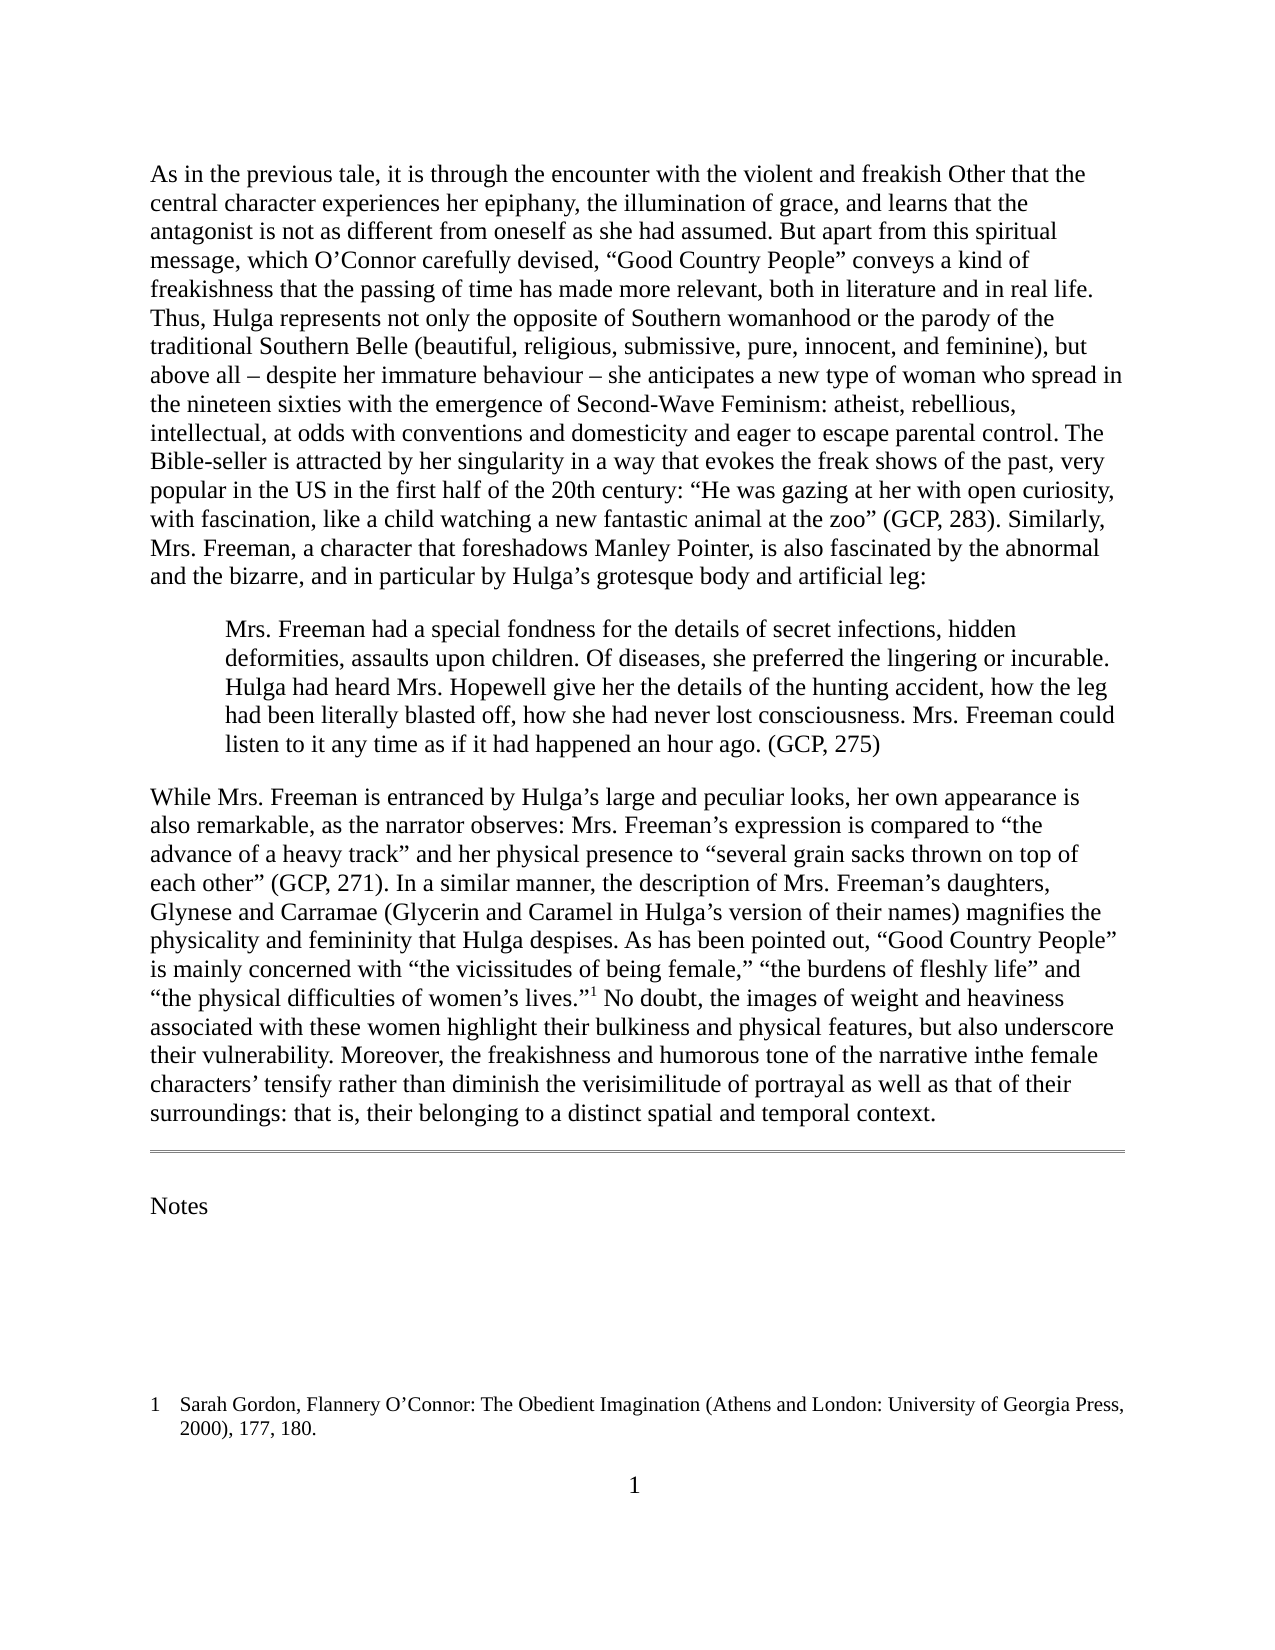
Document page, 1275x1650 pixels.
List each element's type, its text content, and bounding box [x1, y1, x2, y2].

text Sarah Gordon, Flannery O’Connor: The Obedient Imagination (Athens and London: University of Georgia Press, 2000), 177, 180. [150, 1392, 1125, 1440]
text As in the previous tale, it is through the encounter with the violent and freakish Other that the central character experiences her epiphany, the illumination of grace, and learns that the antagonist is not as different from oneself as she had assumed. But apart from this spiritual message, which O’Connor carefully devised, “Good Country People” conveys a kind of freakishness that the passing of time has made more relevant, both in literature and in real life. Thus, Hulga represents not only the opposite of Southern womanhood or the parody of the traditional Southern Belle (beautiful, religious, submissive, pure, innocent, and feminine), but above all – despite her immature behaviour – she anticipates a new type of woman who spread in the nineteen sixties with the emergence of Second-Wave Feminism: atheist, rebellious, intellectual, at odds with conventions and domesticity and eager to escape parental control. The Bible-seller is attracted by her singularity in a way that evokes the freak shows of the past, very popular in the US in the first half of the 20th century: “He was gazing at her with open curiosity, with fascination, like a child watching a new fantastic animal at the zoo” (GCP, 283). Similarly, Mrs. Freeman, a character that foreshadows Manley Pointer, is also fascinated by the abnormal and the bizarre, and in particular by Hulga’s grotesque body and artificial leg: [150, 159, 1125, 590]
text Notes [150, 1191, 1125, 1220]
text Mrs. Freeman had a special fondness for the details of secret infections, hidden deformities, assaults upon children. Of diseases, she preferred the lingering or incurable. Hulga had heard Mrs. Hopewell give her the details of the hunting accident, how the leg had been literally blasted off, how she had never lost consciousness. Mrs. Freeman could listen to it any time as if it had happened an hour ago. (GCP, 275) [225, 614, 1125, 758]
text While Mrs. Freeman is entranced by Hulga’s large and peculiar looks, her own appearance is also remarkable, as the narrator observes: Mrs. Freeman’s expression is compared to “the advance of a heavy track” and her physical presence to “several grain sacks thrown on top of each other” (GCP, 271). In a similar manner, the description of Mrs. Freeman’s daughters, Glynese and Carramae (Glycerin and Caramel in Hulga’s version of their names) magnifies the physicality and femininity that Hulga despises. As has been pointed out, “Good Country People” is mainly concerned with “the vicissitudes of being female,” “the burdens of fleshly life” and “the physical difficulties of women’s lives.” No doubt, the images of weight and heaviness associated with these women highlight their bulkiness and physical features, but also underscore their vulnerability. Moreover, the freakishness and humorous tone of the narrative inthe female characters’ tensify rather than diminish the verisimilitude of portrayal as well as that of their surroundings: that is, their belonging to a distinct spatial and temporal context. [150, 782, 1125, 1127]
